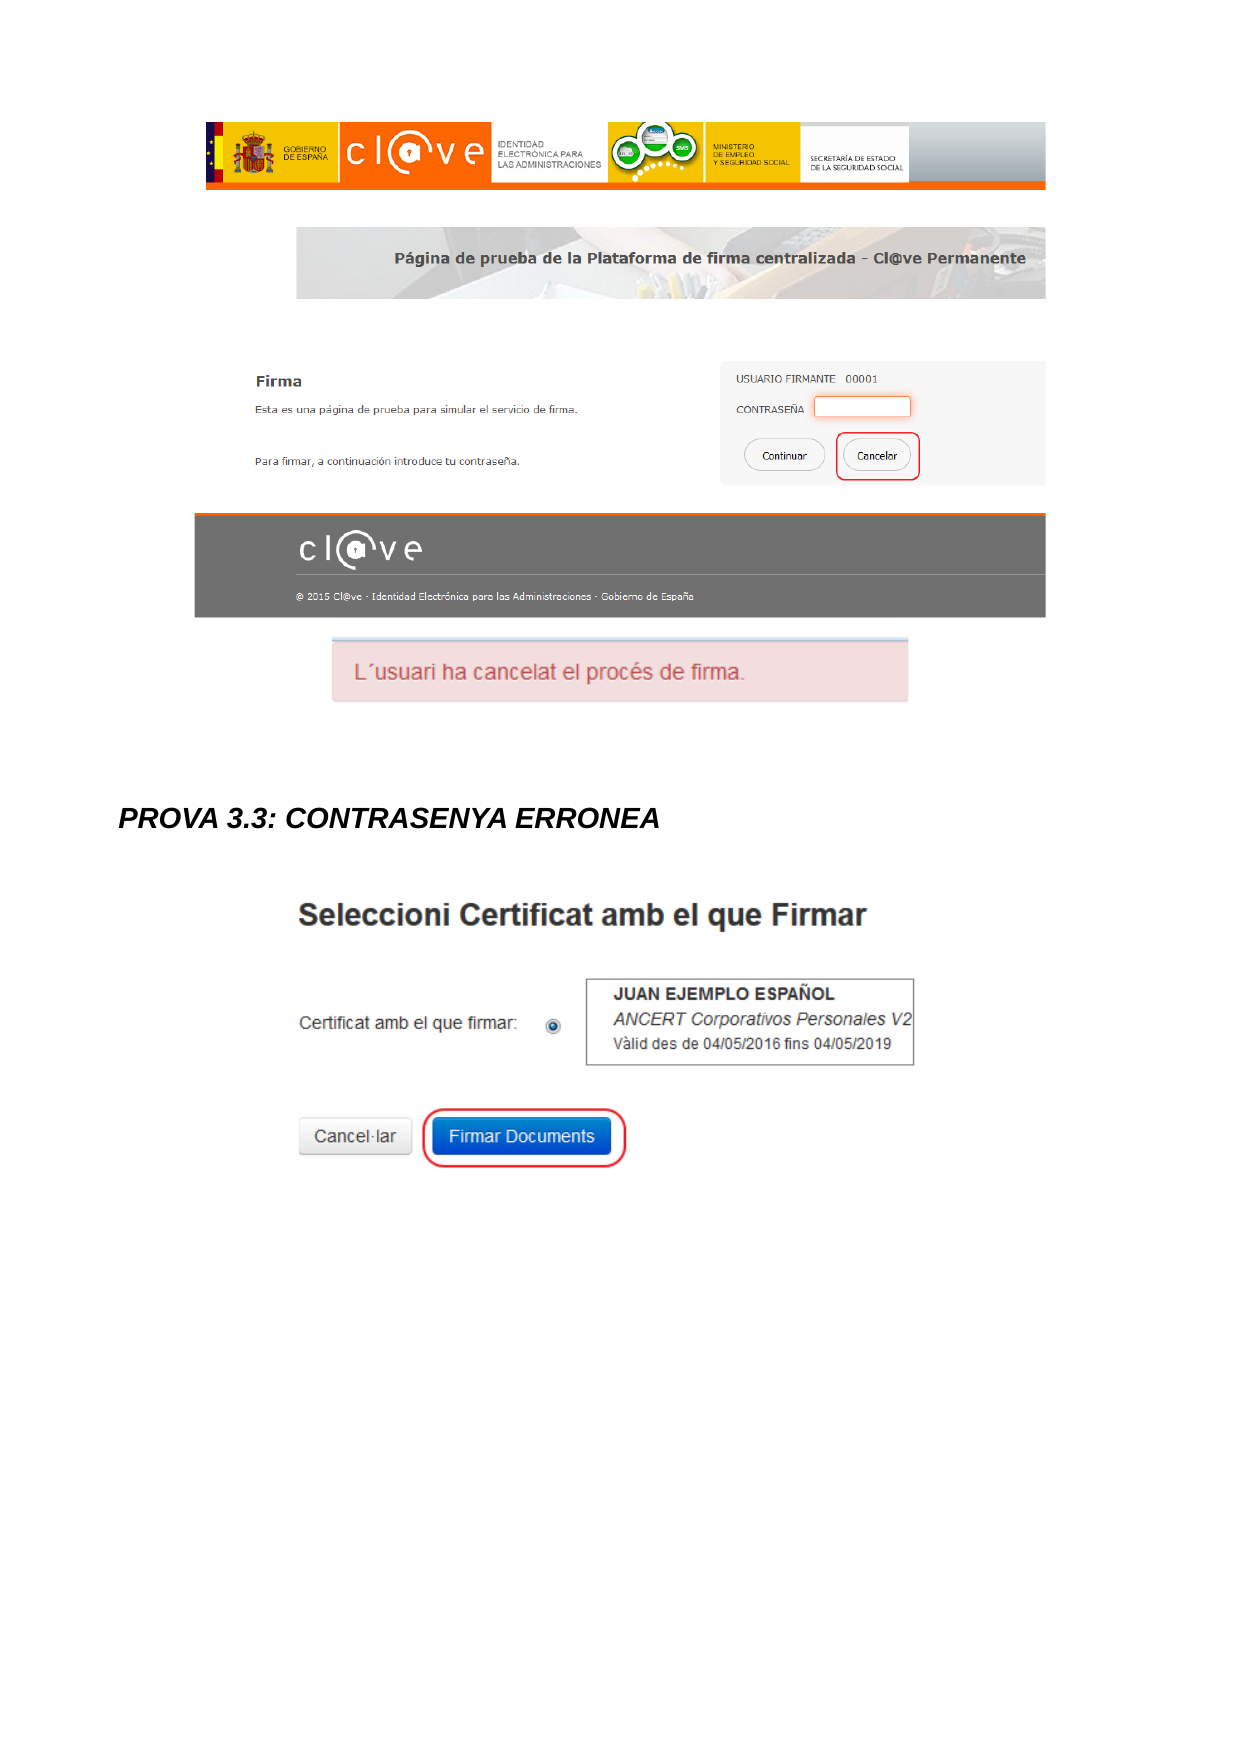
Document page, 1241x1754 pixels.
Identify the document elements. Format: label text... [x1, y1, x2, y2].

picture [331, 637, 909, 723]
subtitle PROVA 3.3: CONTRASENYA ERRONEA [118, 801, 1122, 834]
picture [298, 888, 942, 1184]
picture [194, 118, 1046, 626]
